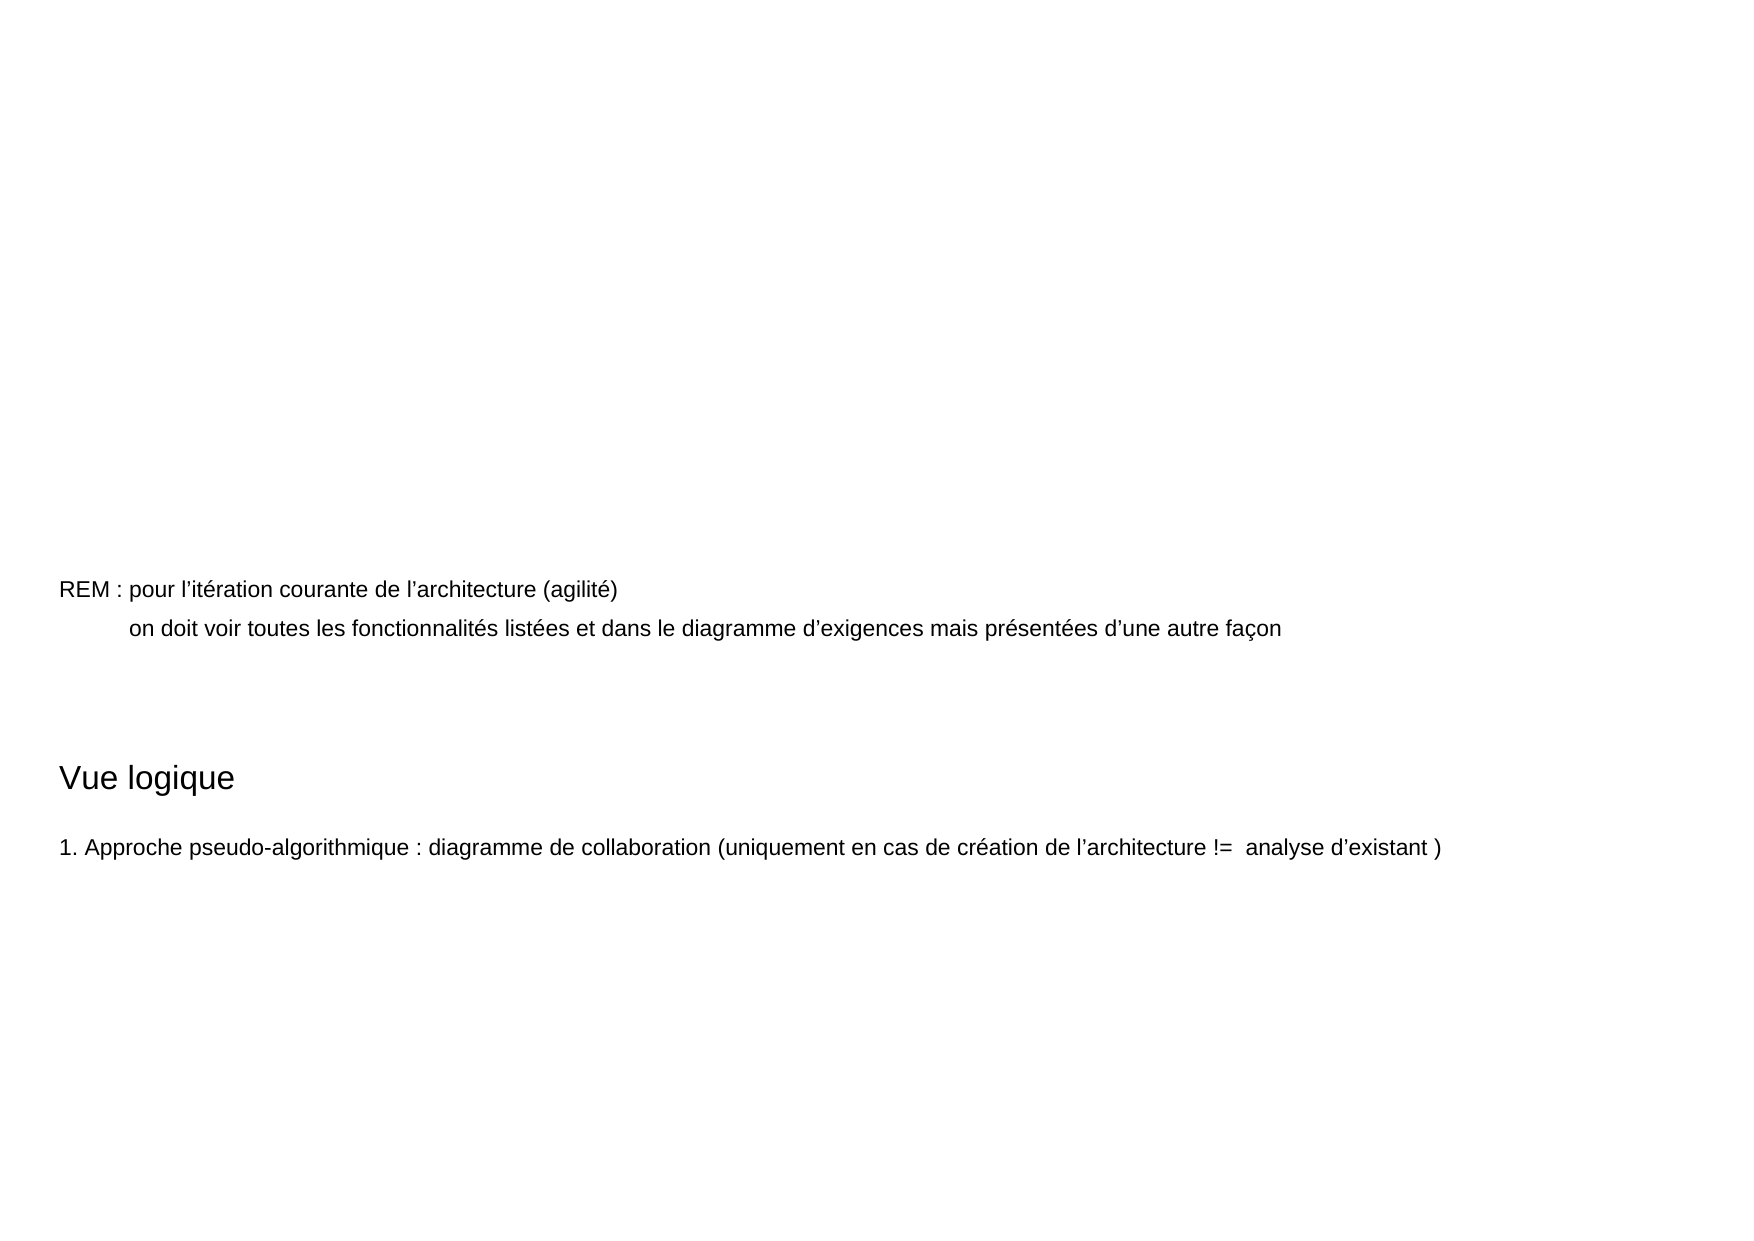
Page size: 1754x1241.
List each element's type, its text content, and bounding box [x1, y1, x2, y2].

subtitle 1. Approche pseudo-algorithmique : diagramme de collaboration (uniquement en cas de création de l’architecture != analyse d’existant ) [59, 834, 1695, 861]
subtitle REM : pour l’itération courante de l’architecture (agilité) [59, 576, 1695, 602]
text on doit voir toutes les fonctionnalités listées et dans le diagramme d’exigences mais présentées d’une autre façon [59, 615, 1695, 641]
subtitle Vue logique [59, 758, 1695, 797]
